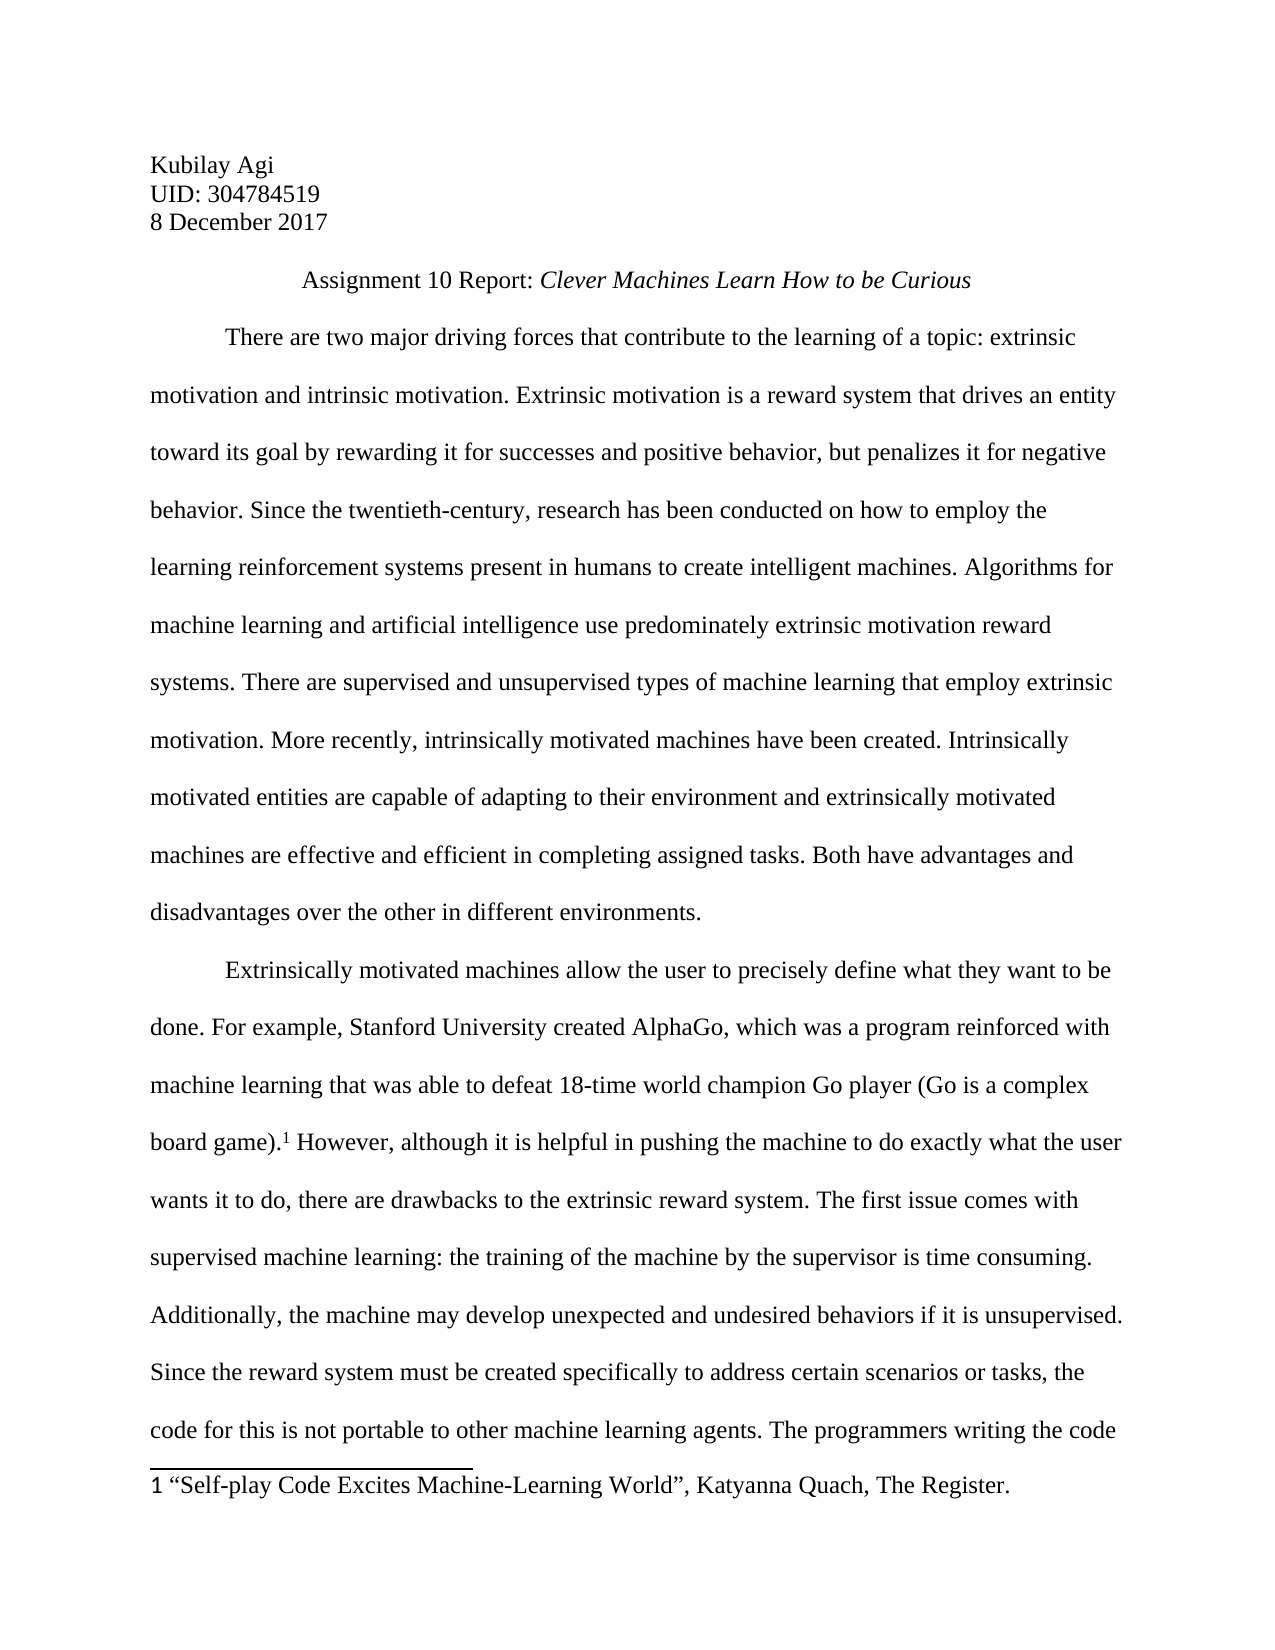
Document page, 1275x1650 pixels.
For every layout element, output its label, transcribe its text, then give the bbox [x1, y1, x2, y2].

text Extrinsically motivated machines allow the user to precisely define what they want to be done. For example, Stanford University created AlphaGo, which was a program reinforced with machine learning that was able to defeat 18-time world champion Go player (Go is a complex board game). However, although it is helpful in pushing the machine to do exactly what the user wants it to do, there are drawbacks to the extrinsic reward system. The first issue comes with supervised machine learning: the training of the machine by the supervisor is time consuming. Additionally, the machine may develop unexpected and undesired behaviors if it is unsupervised. Since the reward system must be created specifically to address certain scenarios or tasks, the code for this is not portable to other machine learning agents. The programmers writing the code [150, 955, 1125, 1444]
text Assignment 10 Report: Clever Machines Learn How to be Curious [150, 265, 1125, 294]
text “Self-play Code Excites Machine-Learning World”, Katyanna Quach, The Register. [150, 1469, 1125, 1500]
text 8 December 2017 [150, 207, 1125, 236]
text There are two major driving forces that contribute to the learning of a topic: extrinsic motivation and intrinsic motivation. Extrinsic motivation is a reward system that drives an entity toward its goal by rewarding it for successes and positive behavior, but penalizes it for negative behavior. Since the twentieth-century, research has been conducted on how to employ the learning reinforcement systems present in humans to create intelligent machines. Algorithms for machine learning and artificial intelligence use predominately extrinsic motivation reward systems. There are supervised and unsupervised types of machine learning that employ extrinsic motivation. More recently, intrinsically motivated machines have been created. Intrinsically motivated entities are capable of adapting to their environment and extrinsically motivated machines are effective and efficient in completing assigned tasks. Both have advantages and disadvantages over the other in different environments. [150, 322, 1125, 926]
text Kubilay Agi [150, 150, 1125, 179]
text UID: 304784519 [150, 179, 1125, 207]
